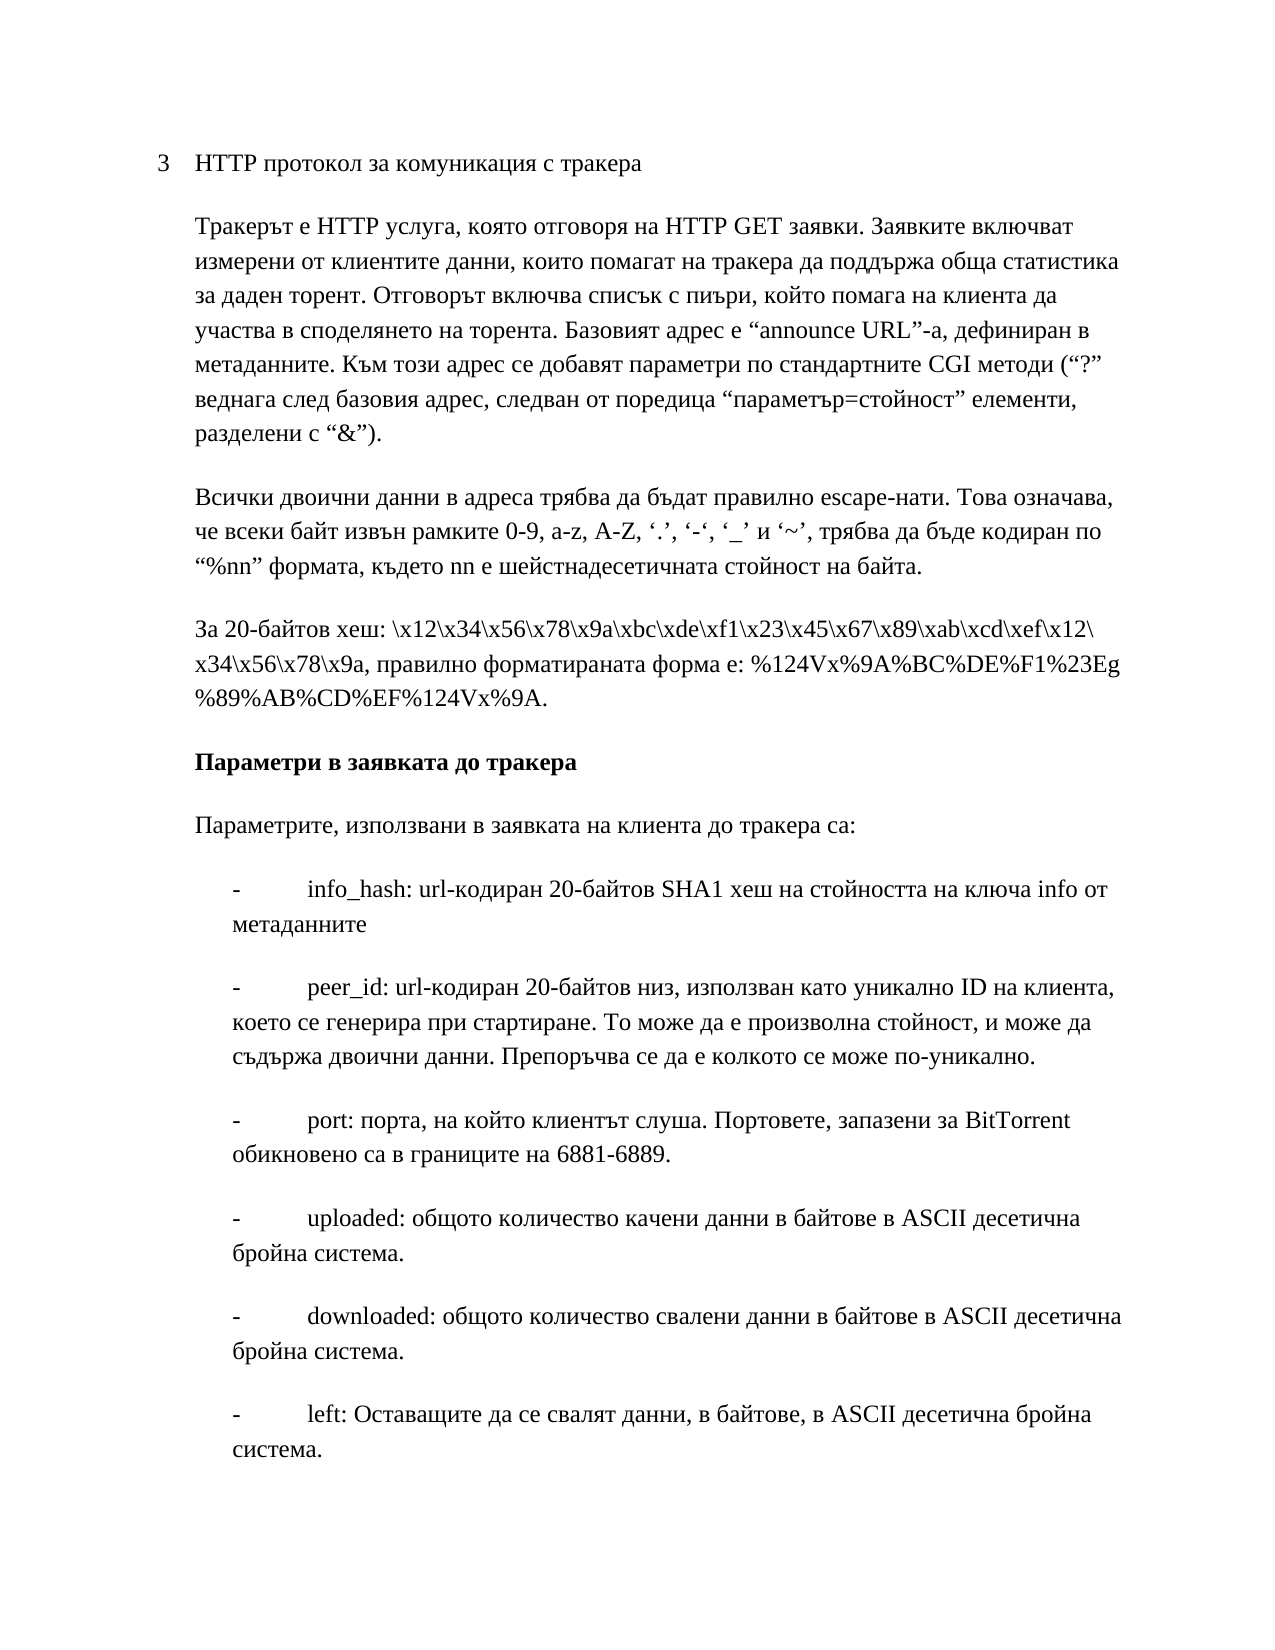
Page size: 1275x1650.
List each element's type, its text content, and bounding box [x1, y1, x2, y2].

list peer_id: url-кодиран 20-байтов низ, използван като уникално ID на клиента, което се генерира при стартиране. То може да е произволна стойност, и може да съдържа двоични данни. Препоръчва се да е колкото се може по-уникално. [232, 972, 1127, 1070]
text Всички двоични данни в адреса трябва да бъдат правилно escape-нати. Това означава, че всеки байт извън рамките 0-9, a-z, A-Z, ‘.’, ‘-‘, ‘_’ и ‘~’, трябва да бъде кодиран по “%nn” формата, където nn е шейстнадесетичната стойност на байта. [194, 482, 1127, 579]
text Тракерът е HTTP услуга, която отговоря на HTTP GET заявки. Заявките включват измерени от клиентите данни, които помагат на тракера да поддържа обща статистика за даден торент. Отговорът включва списък с пиъри, който помага на клиента да участва в споделянето на торента. Базовият адрес е “announce URL”-а, дефиниран в метаданните. Към този адрес се добавят параметри по стандартните CGI методи (“?” веднага след базовия адрес, следван от поредица “параметър=стойност” елементи, разделени с “&”). [194, 211, 1127, 447]
list downloaded: общото количество свалени данни в байтове в ASCII десетична бройна система. [232, 1301, 1127, 1364]
list port: порта, на който клиентът слуша. Портовете, запазени за BitTorrent обикновено са в границите на 6881-6889. [232, 1105, 1127, 1168]
list info_hash: url-кодиран 20-байтов SHA1 хеш на стойността на ключа info от метаданните [232, 874, 1127, 937]
list HTTP протокол за комуникация с тракера [157, 148, 1127, 176]
list uploaded: общото количество качени данни в байтове в ASCII десетична бройна система. [232, 1203, 1127, 1266]
list left: Оставащите да се свалят данни, в байтове, в ASCII десетична бройна система. [232, 1399, 1127, 1463]
text Параметрите, използвани в заявката на клиента до тракера са: [194, 811, 1127, 839]
text За 20-байтов хеш: \x12\x34\x56\x78\x9a\xbc\xde\xf1\x23\x45\x67\x89\xab\xcd\xef\x12\x34\x56\x78\x9a, правилно форматираната форма е: %124Vx%9A%BC%DE%F1%23Eg%89%AB%CD%EF%124Vx%9A. [194, 614, 1127, 712]
text Параметри в заявката до тракера [194, 747, 1127, 776]
